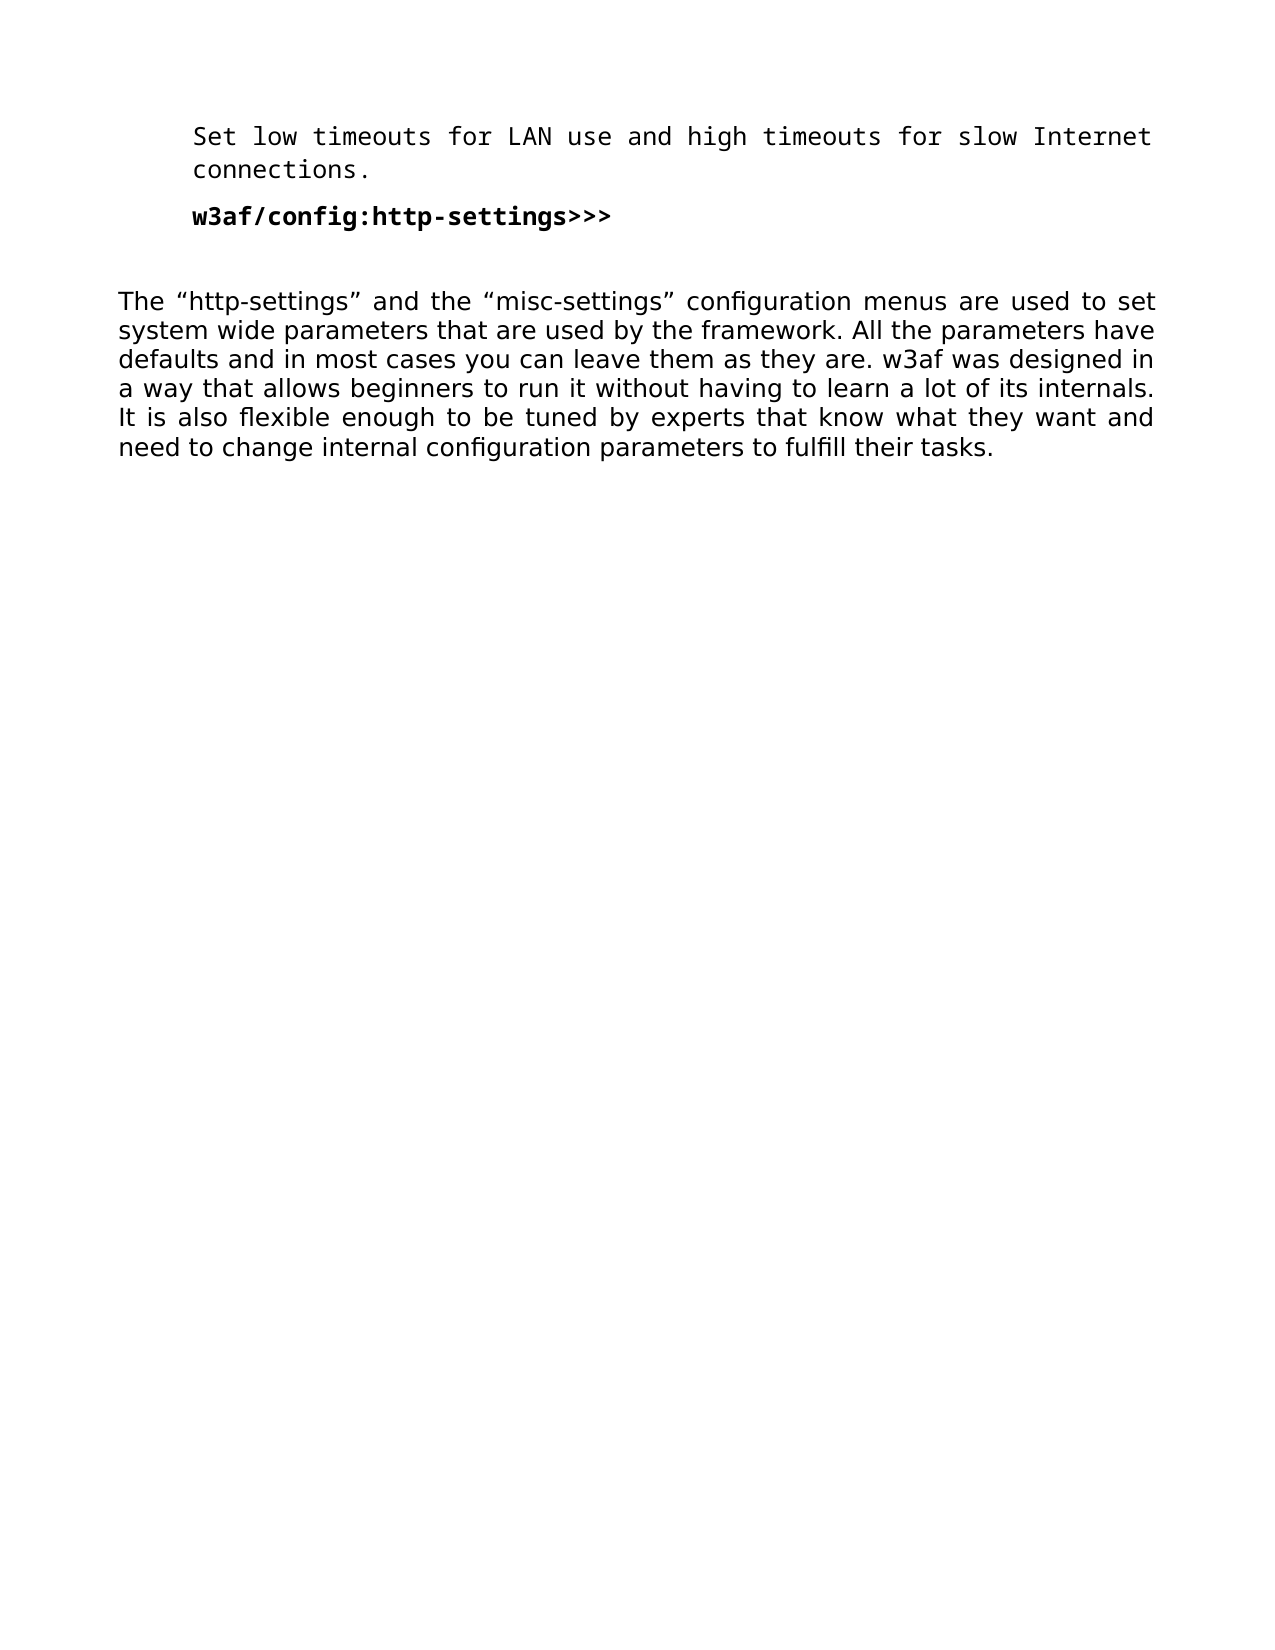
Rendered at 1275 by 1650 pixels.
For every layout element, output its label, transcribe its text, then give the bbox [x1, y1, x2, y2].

text The “http-settings” and the “misc-settings” configuration menus are used to set system wide parameters that are used by the framework. All the parameters have defaults and in most cases you can leave them as they are. w3af was designed in a way that allows beginners to run it without having to learn a lot of its internals. It is also flexible enough to be tuned by experts that know what they want and need to change internal configuration parameters to fulfill their tasks. [118, 287, 1157, 462]
text w3af/config:http-settings>>> [192, 199, 1157, 233]
text Set low timeouts for LAN use and high timeouts for slow Internet connections. [192, 118, 1157, 186]
